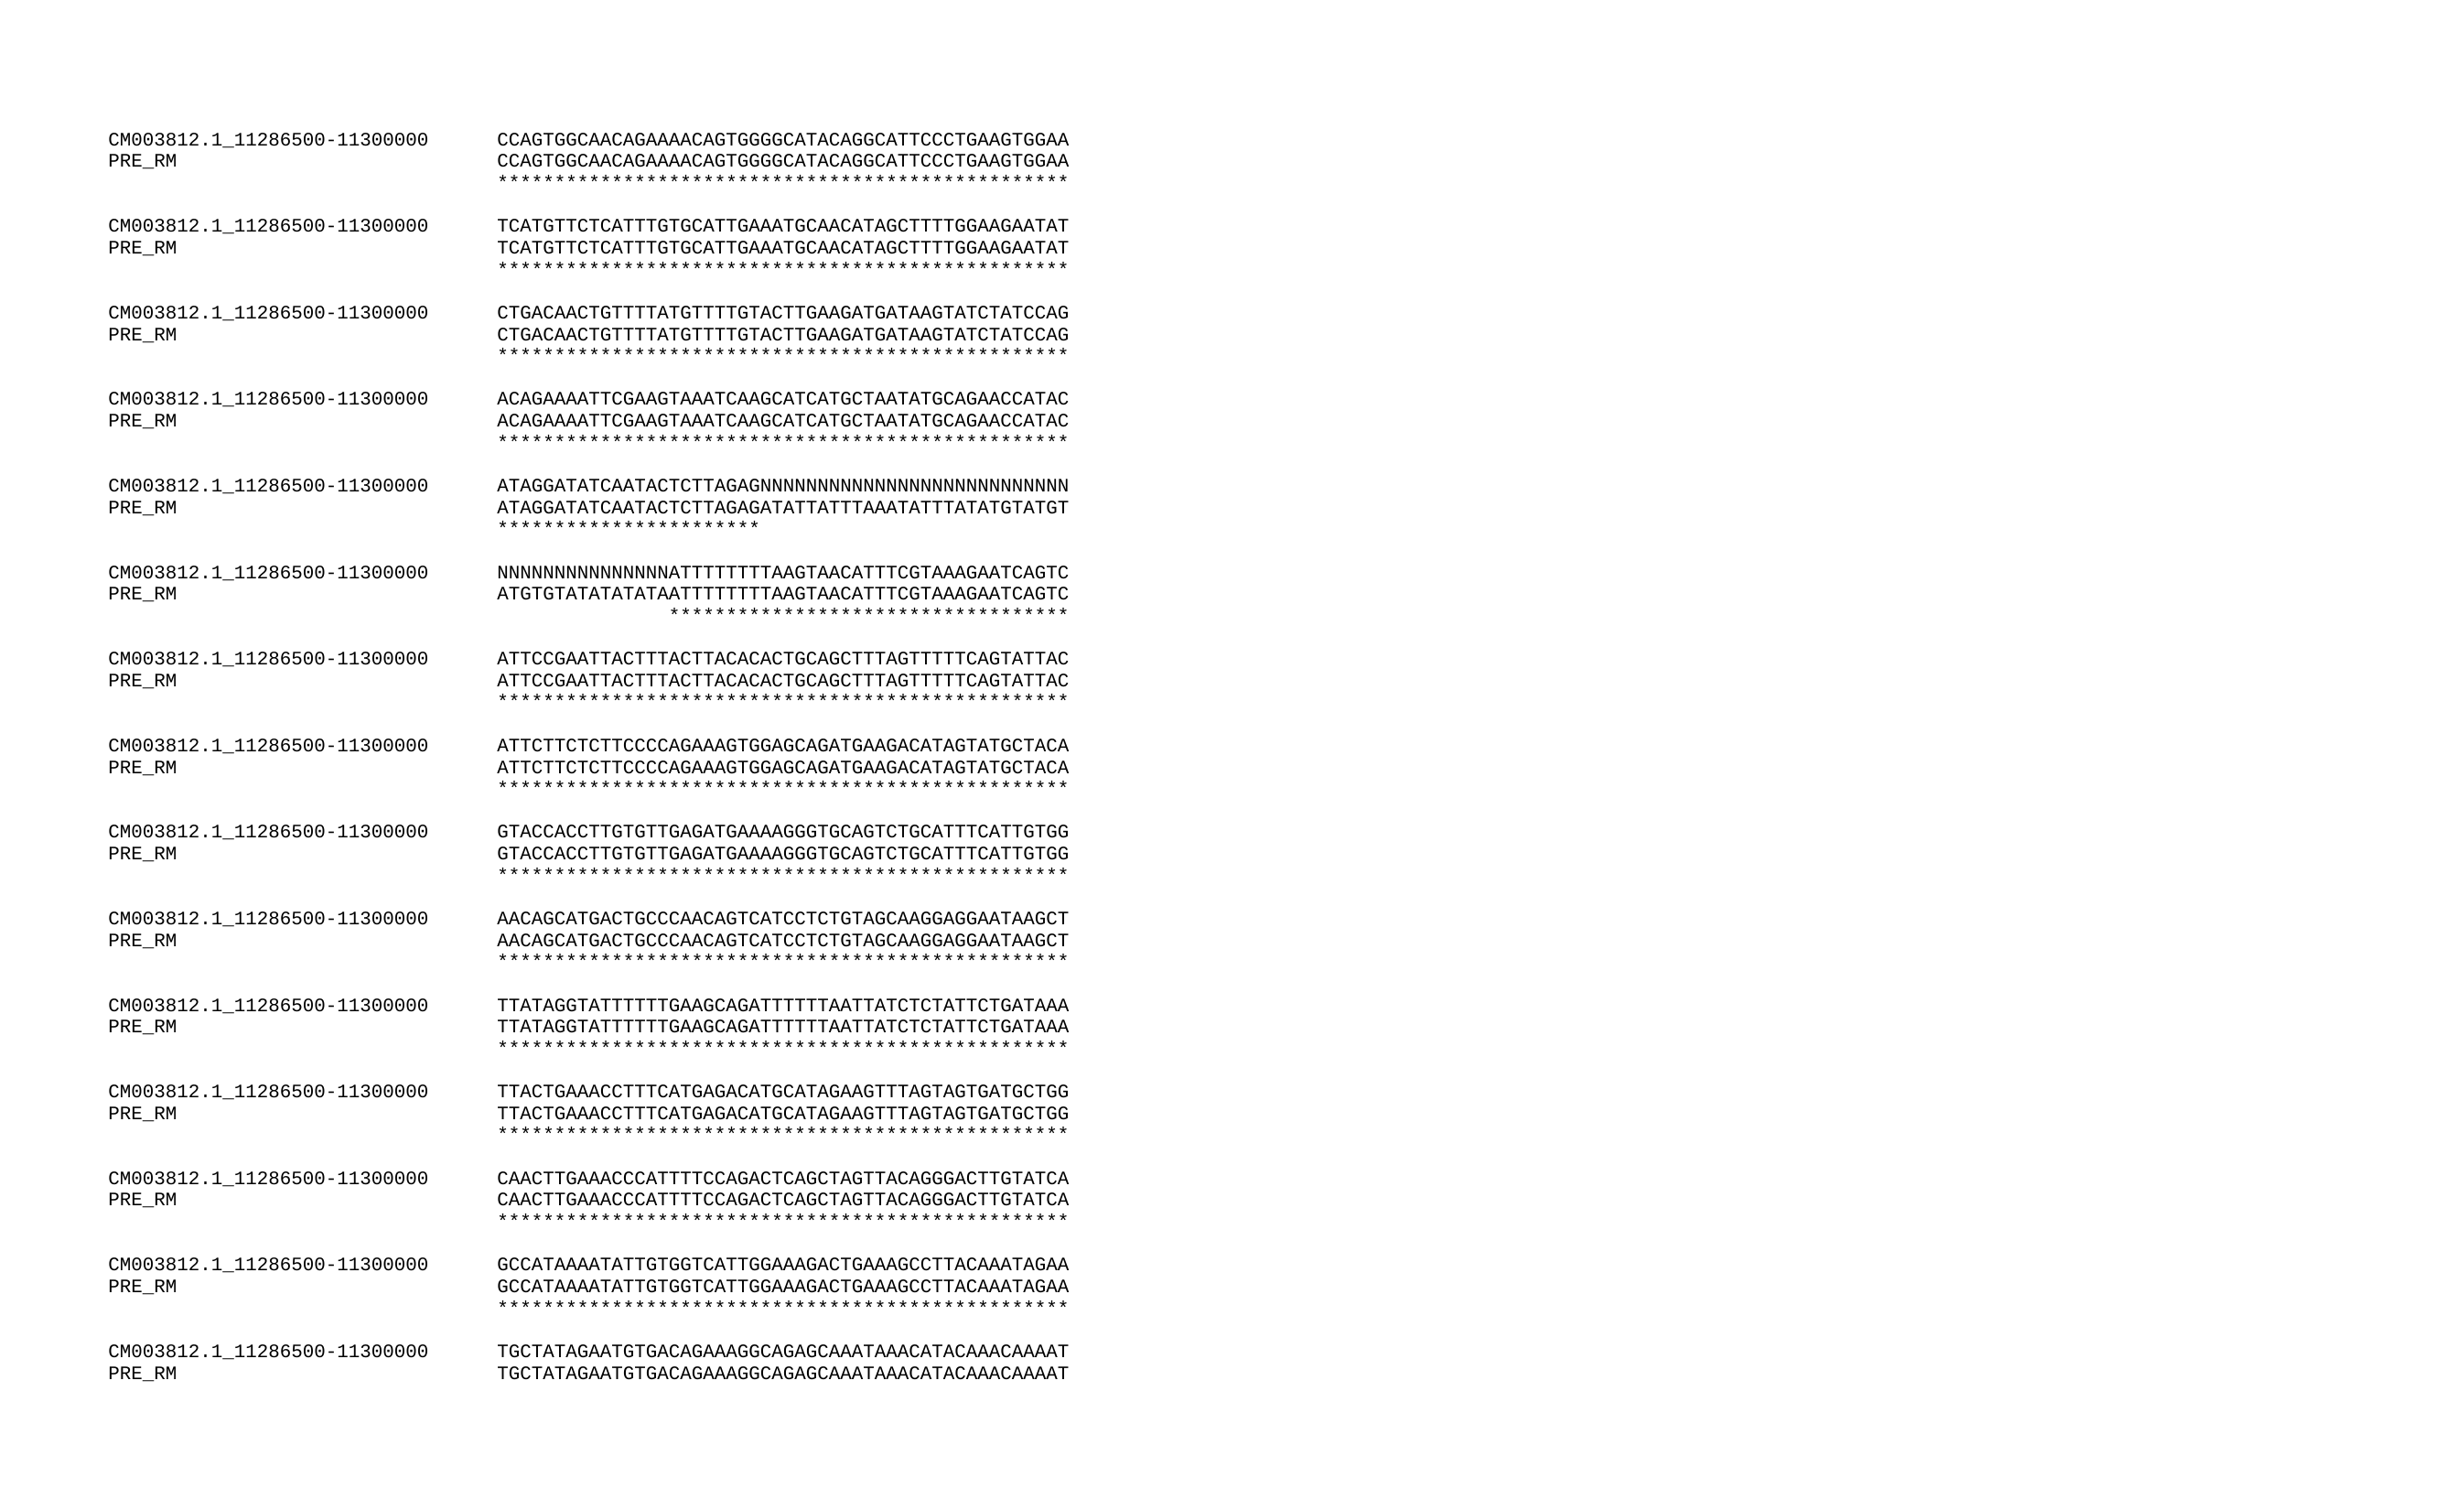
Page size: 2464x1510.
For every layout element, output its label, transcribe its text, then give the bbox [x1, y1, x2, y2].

text CM003812.1_11286500-11300000 ATAGGATATCAATACTCTTAGAGNNNNNNNNNNNNNNNNNNNNNNNNNNN [108, 476, 2355, 498]
text CM003812.1_11286500-11300000 CAACTTGAAACCCATTTTCCAGACTCAGCTAGTTACAGGGACTTGTATCA [108, 1169, 2355, 1190]
text CM003812.1_11286500-11300000 AACAGCATGACTGCCCAACAGTCATCCTCTGTAGCAAGGAGGAATAAGCT [108, 909, 2355, 931]
text PRE_RM TTACTGAAACCTTTCATGAGACATGCATAGAAGTTTAGTAGTGATGCTGG [108, 1104, 2355, 1125]
text PRE_RM CCAGTGGCAACAGAAAACAGTGGGGCATACAGGCATTCCCTGAAGTGGAA [108, 151, 2355, 173]
text PRE_RM TCATGTTCTCATTTGTGCATTGAAATGCAACATAGCTTTTGGAAGAATAT [108, 238, 2355, 260]
text PRE_RM CAACTTGAAACCCATTTTCCAGACTCAGCTAGTTACAGGGACTTGTATCA [108, 1190, 2355, 1212]
text ************************************************** [108, 1212, 2355, 1234]
text CM003812.1_11286500-11300000 GTACCACCTTGTGTTGAGATGAAAAGGGTGCAGTCTGCATTTCATTGTGG [108, 822, 2355, 844]
text *********************************** [108, 606, 2355, 628]
text CM003812.1_11286500-11300000 ATTCTTCTCTTCCCCAGAAAGTGGAGCAGATGAAGACATAGTATGCTACA [108, 736, 2355, 757]
text PRE_RM GCCATAAAATATTGTGGTCATTGGAAAGACTGAAAGCCTTACAAATAGAA [108, 1277, 2355, 1299]
text CM003812.1_11286500-11300000 NNNNNNNNNNNNNNNATTTTTTTTAAGTAACATTTCGTAAAGAATCAGTC [108, 563, 2355, 584]
text PRE_RM CTGACAACTGTTTTATGTTTTGTACTTGAAGATGATAAGTATCTATCCAG [108, 324, 2355, 346]
text CM003812.1_11286500-11300000 CTGACAACTGTTTTATGTTTTGTACTTGAAGATGATAAGTATCTATCCAG [108, 303, 2355, 324]
text PRE_RM ACAGAAAATTCGAAGTAAATCAAGCATCATGCTAATATGCAGAACCATAC [108, 411, 2355, 433]
text CM003812.1_11286500-11300000 CCAGTGGCAACAGAAAACAGTGGGGCATACAGGCATTCCCTGAAGTGGAA [108, 130, 2355, 151]
text PRE_RM ATGTGTATATATATAATTTTTTTTAAGTAACATTTCGTAAAGAATCAGTC [108, 584, 2355, 606]
text ************************************************** [108, 346, 2355, 368]
text ************************************************** [108, 433, 2355, 454]
text PRE_RM TTATAGGTATTTTTTGAAGCAGATTTTTTAATTATCTCTATTCTGATAAA [108, 1017, 2355, 1039]
text CM003812.1_11286500-11300000 TTACTGAAACCTTTCATGAGACATGCATAGAAGTTTAGTAGTGATGCTGG [108, 1082, 2355, 1104]
text ************************************************** [108, 1299, 2355, 1320]
text ************************************************** [108, 866, 2355, 887]
text CM003812.1_11286500-11300000 TCATGTTCTCATTTGTGCATTGAAATGCAACATAGCTTTTGGAAGAATAT [108, 216, 2355, 238]
text PRE_RM GTACCACCTTGTGTTGAGATGAAAAGGGTGCAGTCTGCATTTCATTGTGG [108, 844, 2355, 866]
text ************************************************** [108, 1039, 2355, 1060]
text ************************************************** [108, 952, 2355, 974]
text CM003812.1_11286500-11300000 TTATAGGTATTTTTTGAAGCAGATTTTTTAATTATCTCTATTCTGATAAA [108, 996, 2355, 1017]
text ************************************************** [108, 779, 2355, 801]
text ************************************************** [108, 1125, 2355, 1147]
text ************************************************** [108, 693, 2355, 714]
text ************************************************** [108, 173, 2355, 195]
text CM003812.1_11286500-11300000 TGCTATAGAATGTGACAGAAAGGCAGAGCAAATAAACATACAAACAAAAT [108, 1342, 2355, 1363]
text CM003812.1_11286500-11300000 ATTCCGAATTACTTTACTTACACACTGCAGCTTTAGTTTTTCAGTATTAC [108, 649, 2355, 671]
text CM003812.1_11286500-11300000 GCCATAAAATATTGTGGTCATTGGAAAGACTGAAAGCCTTACAAATAGAA [108, 1255, 2355, 1277]
text *********************** [108, 519, 2355, 541]
text ************************************************** [108, 260, 2355, 281]
text PRE_RM ATTCCGAATTACTTTACTTACACACTGCAGCTTTAGTTTTTCAGTATTAC [108, 671, 2355, 693]
text PRE_RM TGCTATAGAATGTGACAGAAAGGCAGAGCAAATAAACATACAAACAAAAT [108, 1363, 2355, 1385]
text PRE_RM ATAGGATATCAATACTCTTAGAGATATTATTTAAATATTTATATGTATGT [108, 498, 2355, 519]
text PRE_RM ATTCTTCTCTTCCCCAGAAAGTGGAGCAGATGAAGACATAGTATGCTACA [108, 757, 2355, 779]
text CM003812.1_11286500-11300000 ACAGAAAATTCGAAGTAAATCAAGCATCATGCTAATATGCAGAACCATAC [108, 390, 2355, 411]
text PRE_RM AACAGCATGACTGCCCAACAGTCATCCTCTGTAGCAAGGAGGAATAAGCT [108, 931, 2355, 952]
